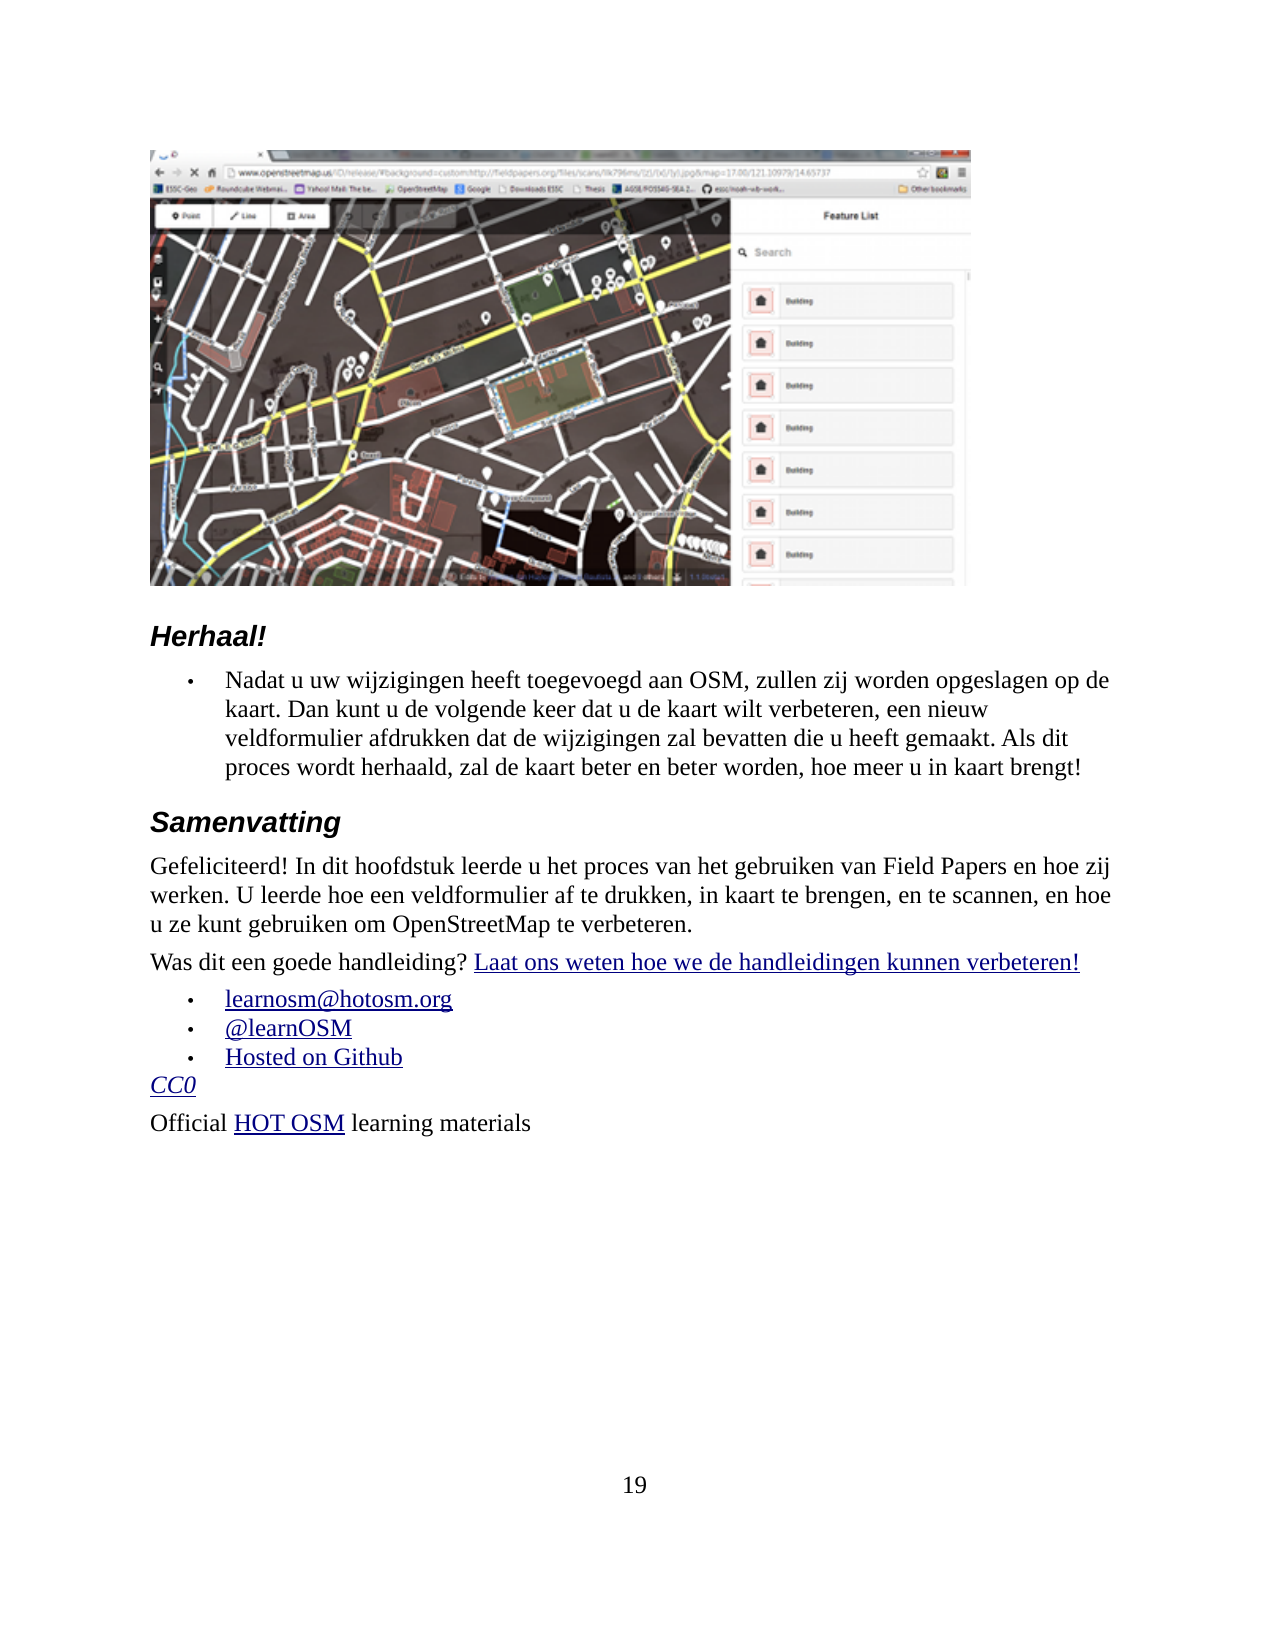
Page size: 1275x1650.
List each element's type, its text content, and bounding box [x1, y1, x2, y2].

list @learnOSM [187, 1013, 1125, 1042]
subtitle Herhaal! [150, 619, 1125, 653]
list Nadat u uw wijzigingen heeft toegevoegd aan OSM, zullen zij worden opgeslagen op de kaart. Dan kunt u de volgende keer dat u de kaart wilt verbeteren, een nieuw veldformulier afdrukken dat de wijzigingen zal bevatten die u heeft gemaakt. Als dit proces wordt herhaald, zal de kaart beter en beter worden, hoe meer u in kaart brengt! [187, 665, 1125, 780]
text Was dit een goede handleiding? Laat ons weten hoe we de handleidingen kunnen verbeteren! [150, 947, 1125, 975]
list learnosm@hotosm.org [187, 984, 1125, 1013]
text CC0 [150, 1071, 1125, 1099]
subtitle Samenvatting [150, 805, 1125, 839]
list Hosted on Github [187, 1042, 1125, 1071]
picture [150, 150, 971, 586]
text Gefeliciteerd! In dit hoofdstuk leerde u het proces van het gebruiken van Field Papers en hoe zij werken. U leerde hoe een veldformulier af te drukken, in kaart te brengen, en te scannen, en hoe u ze kunt gebruiken om OpenStreetMap te verbeteren. [150, 851, 1125, 938]
text Official HOT OSM learning materials [150, 1108, 1125, 1137]
